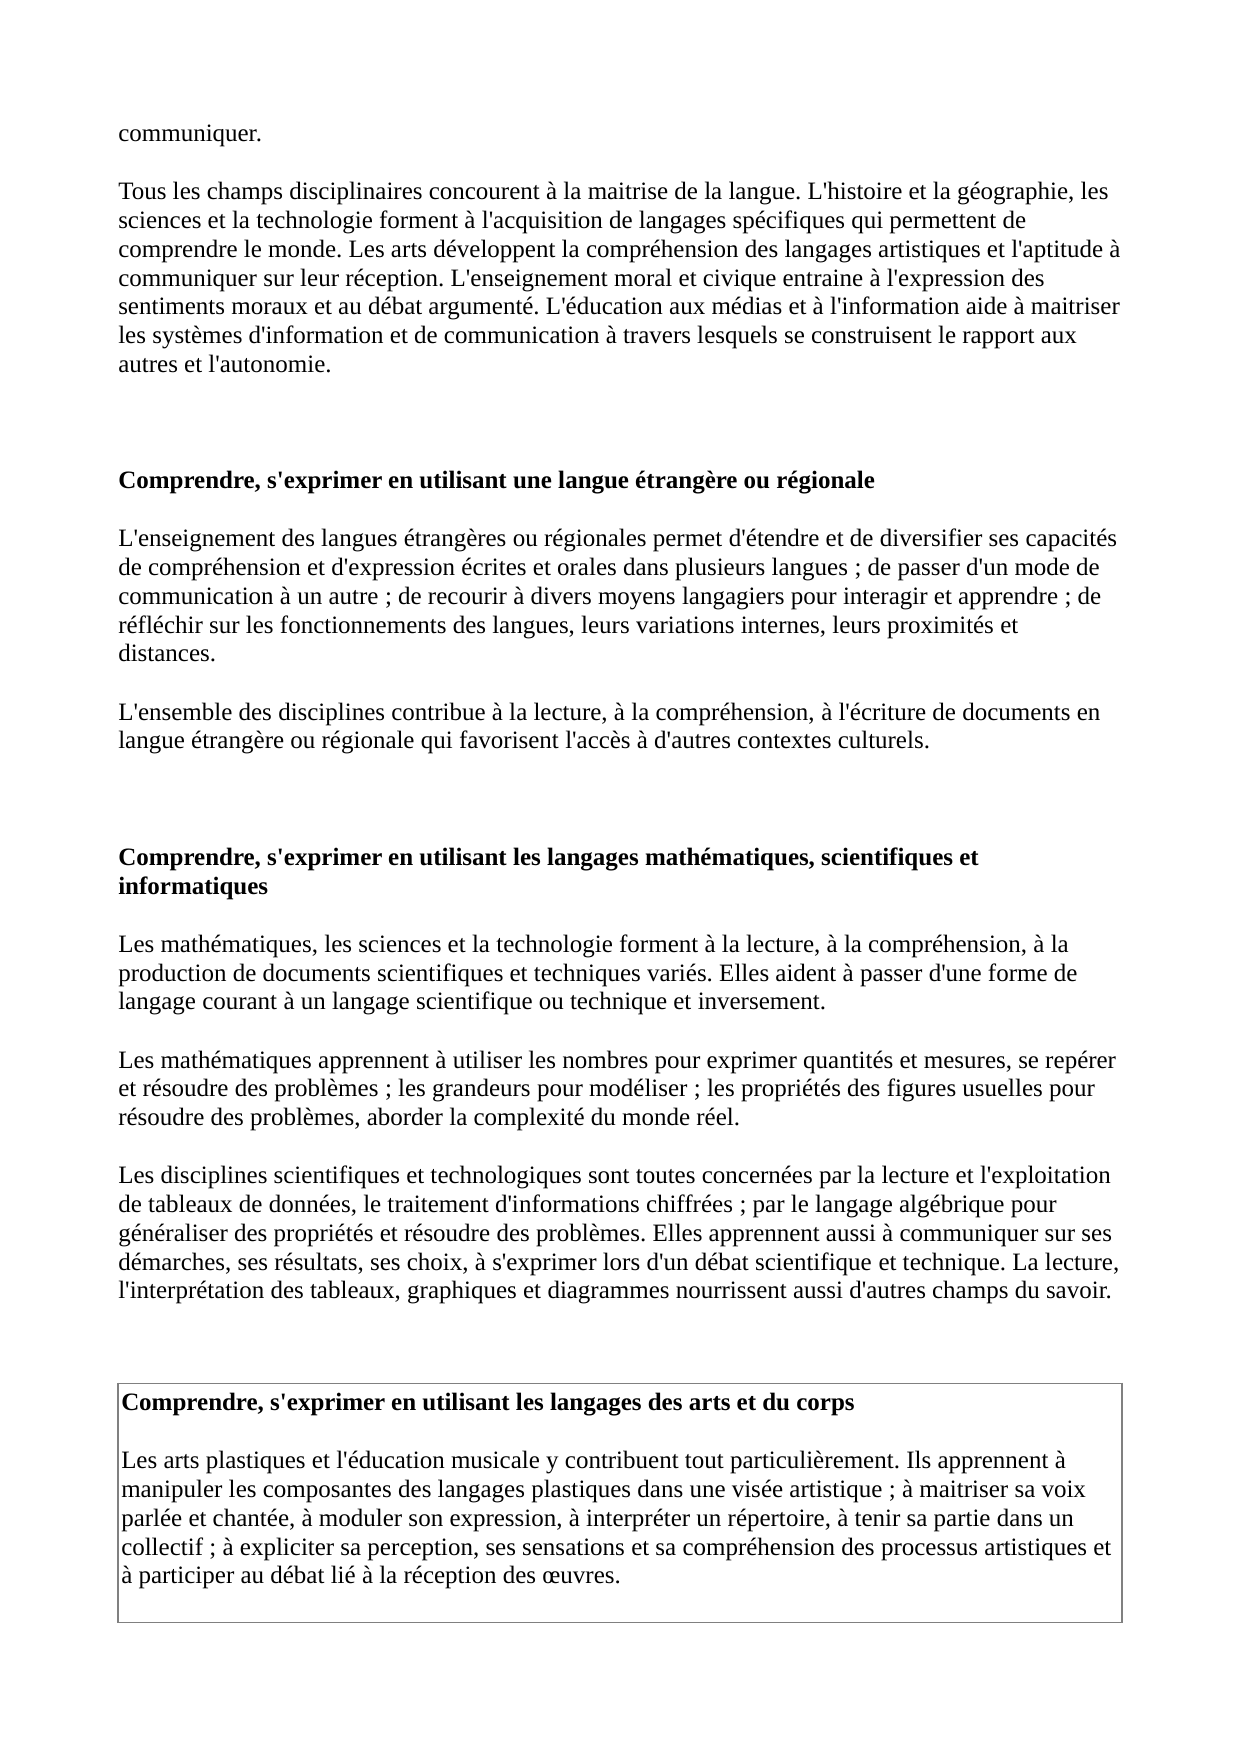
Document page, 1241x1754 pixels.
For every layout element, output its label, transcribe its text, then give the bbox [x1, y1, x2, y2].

table_header Comprendre, s'exprimer en utilisant les langages des arts et du corps Les arts plastiques et l'éducation musicale y contribuent tout particulièrement. Ils apprennent à manipuler les composantes des langages plastiques dans une visée artistique ; à maitriser sa voix parlée et chantée, à moduler son expression, à interpréter un répertoire, à tenir sa partie dans un collectif ; à expliciter sa perception, ses sensations et sa compréhension des processus artistiques et à participer au débat lié à la réception des œuvres. [119, 1384, 1121, 1622]
table_cell communiquer. Tous les champs disciplinaires concourent à la maitrise de la langue. L'histoire et la géographie, les sciences et la technologie forment à l'acquisition de langages spécifiques qui permettent de comprendre le monde. Les arts développent la compréhension des langages artistiques et l'aptitude à communiquer sur leur réception. L'enseignement moral et civique entraine à l'expression des sentiments moraux et au débat argumenté. L'éducation aux médias et à l'information aide à maitriser les systèmes d'information et de communication à travers lesquels se construisent le rapport aux autres et l'autonomie. Comprendre, s'exprimer en utilisant une langue étrangère ou régionale L'enseignement des langues étrangères ou régionales permet d'étendre et de diversifier ses capacités de compréhension et d'expression écrites et orales dans plusieurs langues ; de passer d'un mode de communication à un autre ; de recourir à divers moyens langagiers pour interagir et apprendre ; de réfléchir sur les fonctionnements des langues, leurs variations internes, leurs proximités et distances. L'ensemble des disciplines contribue à la lecture, à la compréhension, à l'écriture de documents en langue étrangère ou régionale qui favorisent l'accès à d'autres contextes culturels. Comprendre, s'exprimer en utilisant les langages mathématiques, scientifiques et informatiques Les mathématiques, les sciences et la technologie forment à la lecture, à la compréhension, à la production de documents scientifiques et techniques variés. Elles aident à passer d'une forme de langage courant à un langage scientifique ou technique et inversement. Les mathématiques apprennent à utiliser les nombres pour exprimer quantités et mesures, se repérer et résoudre des problèmes ; les grandeurs pour modéliser ; les propriétés des figures usuelles pour résoudre des problèmes, aborder la complexité du monde réel. Les disciplines scientifiques et technologiques sont toutes concernées par la lecture et l'exploitation de tableaux de données, le traitement d'informations chiffrées ; par le langage algébrique pour généraliser des propriétés et résoudre des problèmes. Elles apprennent aussi à communiquer sur ses démarches, ses résultats, ses choix, à s'exprimer lors d'un débat scientifique et technique. La lecture, l'interprétation des tableaux, graphiques et diagrammes nourrissent aussi d'autres champs du savoir. [118, 118, 1122, 1334]
